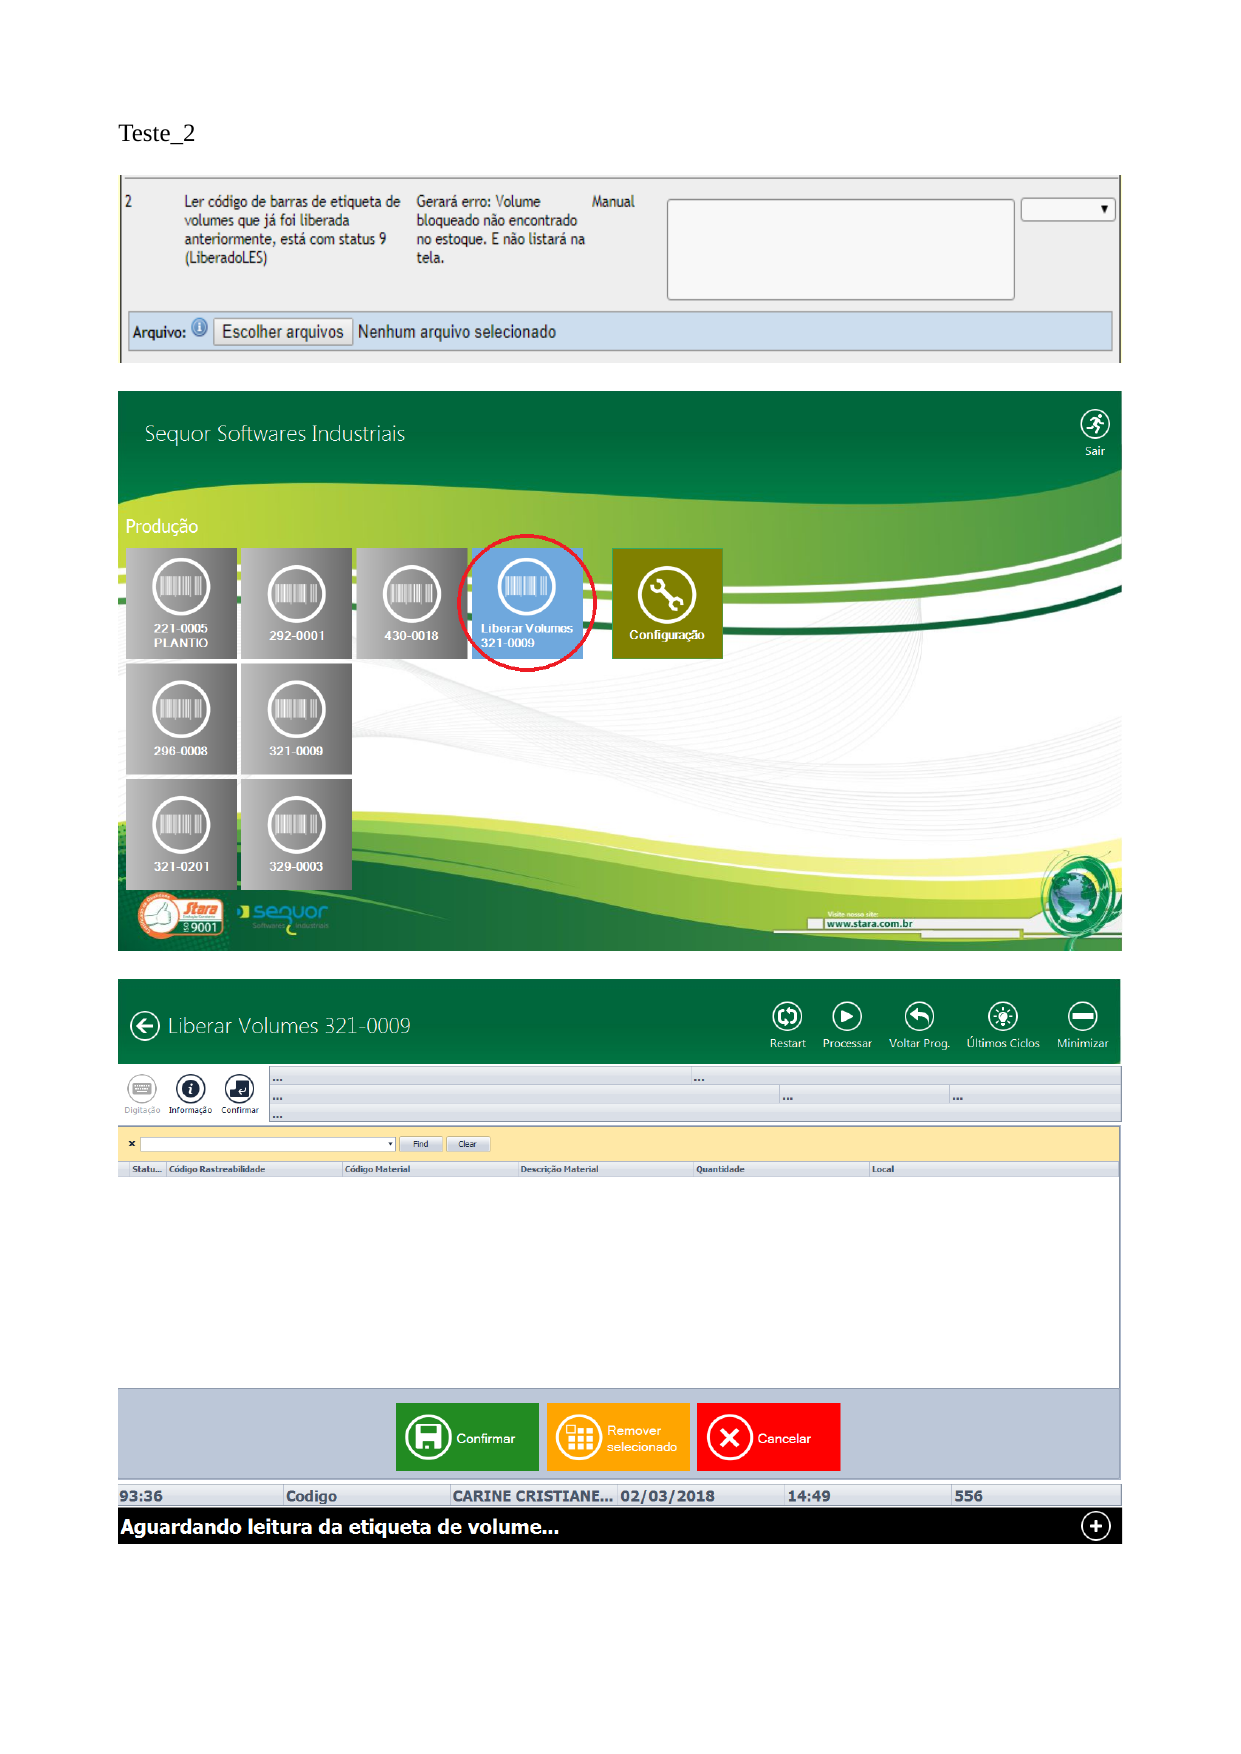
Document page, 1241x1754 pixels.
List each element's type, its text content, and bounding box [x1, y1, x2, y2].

picture [118, 979, 1123, 1544]
picture [118, 391, 1123, 951]
text Teste_2 [118, 118, 1122, 147]
